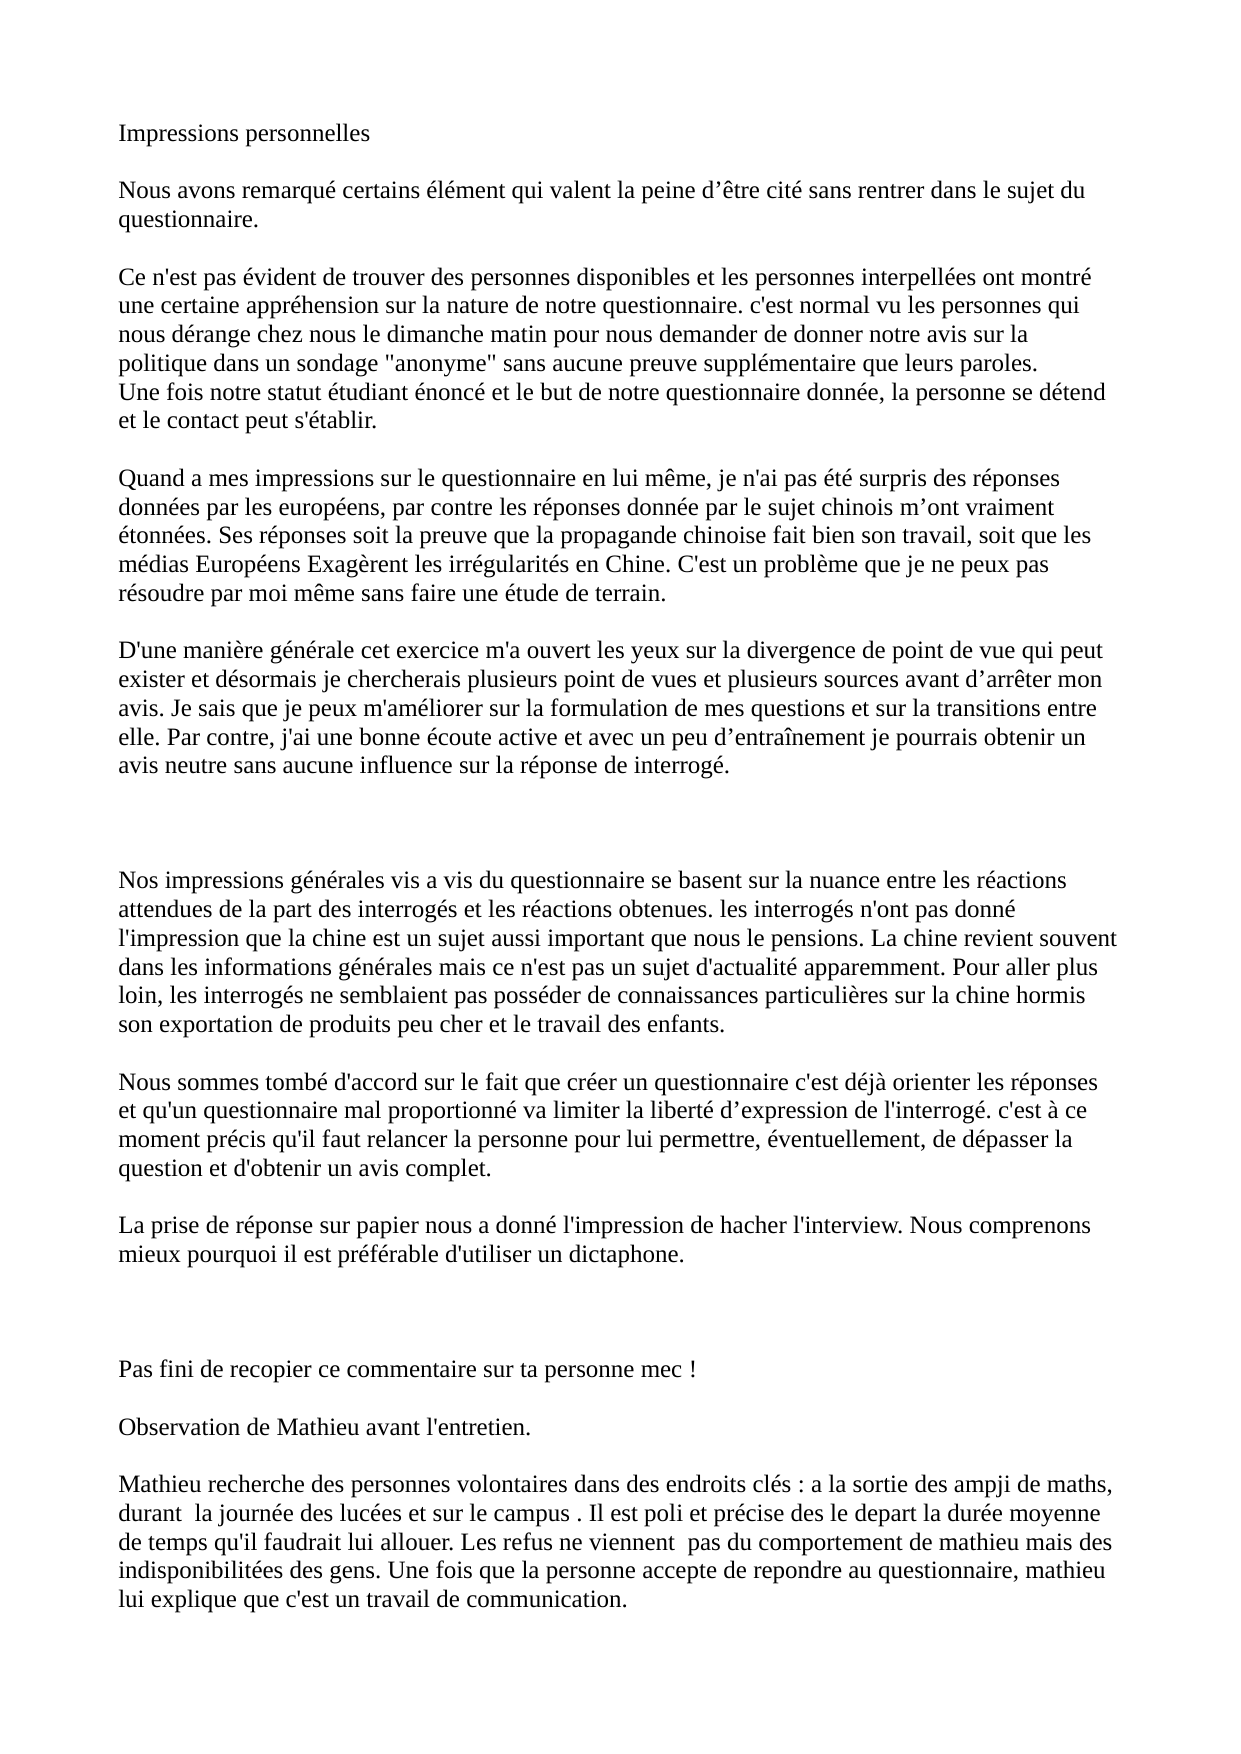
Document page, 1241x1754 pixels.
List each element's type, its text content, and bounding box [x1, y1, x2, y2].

text Nous avons remarqué certains élément qui valent la peine d’être cité sans rentrer dans le sujet du questionnaire. [118, 176, 1122, 233]
text La prise de réponse sur papier nous a donné l'impression de hacher l'interview. Nous comprenons mieux pourquoi il est préférable d'utiliser un dictaphone. [118, 1211, 1122, 1268]
text Pas fini de recopier ce commentaire sur ta personne mec ! [118, 1354, 1122, 1383]
text Ce n'est pas évident de trouver des personnes disponibles et les personnes interpellées ont montré une certaine appréhension sur la nature de notre questionnaire. c'est normal vu les personnes qui nous dérange chez nous le dimanche matin pour nous demander de donner notre avis sur la politique dans un sondage "anonyme" sans aucune preuve supplémentaire que leurs paroles. [118, 262, 1122, 377]
text Mathieu recherche des personnes volontaires dans des endroits clés : a la sortie des ampji de maths, durant la journée des lucées et sur le campus . Il est poli et précise des le depart la durée moyenne de temps qu'il faudrait lui allouer. Les refus ne viennent pas du comportement de mathieu mais des indisponibilitées des gens. Une fois que la personne accepte de repondre au questionnaire, mathieu lui explique que c'est un travail de communication. [118, 1469, 1122, 1613]
text Nos impressions générales vis a vis du questionnaire se basent sur la nuance entre les réactions attendues de la part des interrogés et les réactions obtenues. les interrogés n'ont pas donné l'impression que la chine est un sujet aussi important que nous le pensions. La chine revient souvent dans les informations générales mais ce n'est pas un sujet d'actualité apparemment. Pour aller plus loin, les interrogés ne semblaient pas posséder de connaissances particulières sur la chine hormis son exportation de produits peu cher et le travail des enfants. [118, 866, 1122, 1038]
text Quand a mes impressions sur le questionnaire en lui même, je n'ai pas été surpris des réponses données par les européens, par contre les réponses donnée par le sujet chinois m’ont vraiment étonnées. Ses réponses soit la preuve que la propagande chinoise fait bien son travail, soit que les médias Européens Exagèrent les irrégularités en Chine. C'est un problème que je ne peux pas résoudre par moi même sans faire une étude de terrain. [118, 463, 1122, 607]
text D'une manière générale cet exercice m'a ouvert les yeux sur la divergence de point de vue qui peut exister et désormais je chercherais plusieurs point de vues et plusieurs sources avant d’arrêter mon avis. Je sais que je peux m'améliorer sur la formulation de mes questions et sur la transitions entre elle. Par contre, j'ai une bonne écoute active et avec un peu d’entraînement je pourrais obtenir un avis neutre sans aucune influence sur la réponse de interrogé. [118, 636, 1122, 779]
text Impressions personnelles [118, 118, 1122, 147]
text Une fois notre statut étudiant énoncé et le but de notre questionnaire donnée, la personne se détend et le contact peut s'établir. [118, 377, 1122, 434]
text Nous sommes tombé d'accord sur le fait que créer un questionnaire c'est déjà orienter les réponses et qu'un questionnaire mal proportionné va limiter la liberté d’expression de l'interrogé. c'est à ce moment précis qu'il faut relancer la personne pour lui permettre, éventuellement, de dépasser la question et d'obtenir un avis complet. [118, 1067, 1122, 1182]
text Observation de Mathieu avant l'entretien. [118, 1412, 1122, 1441]
